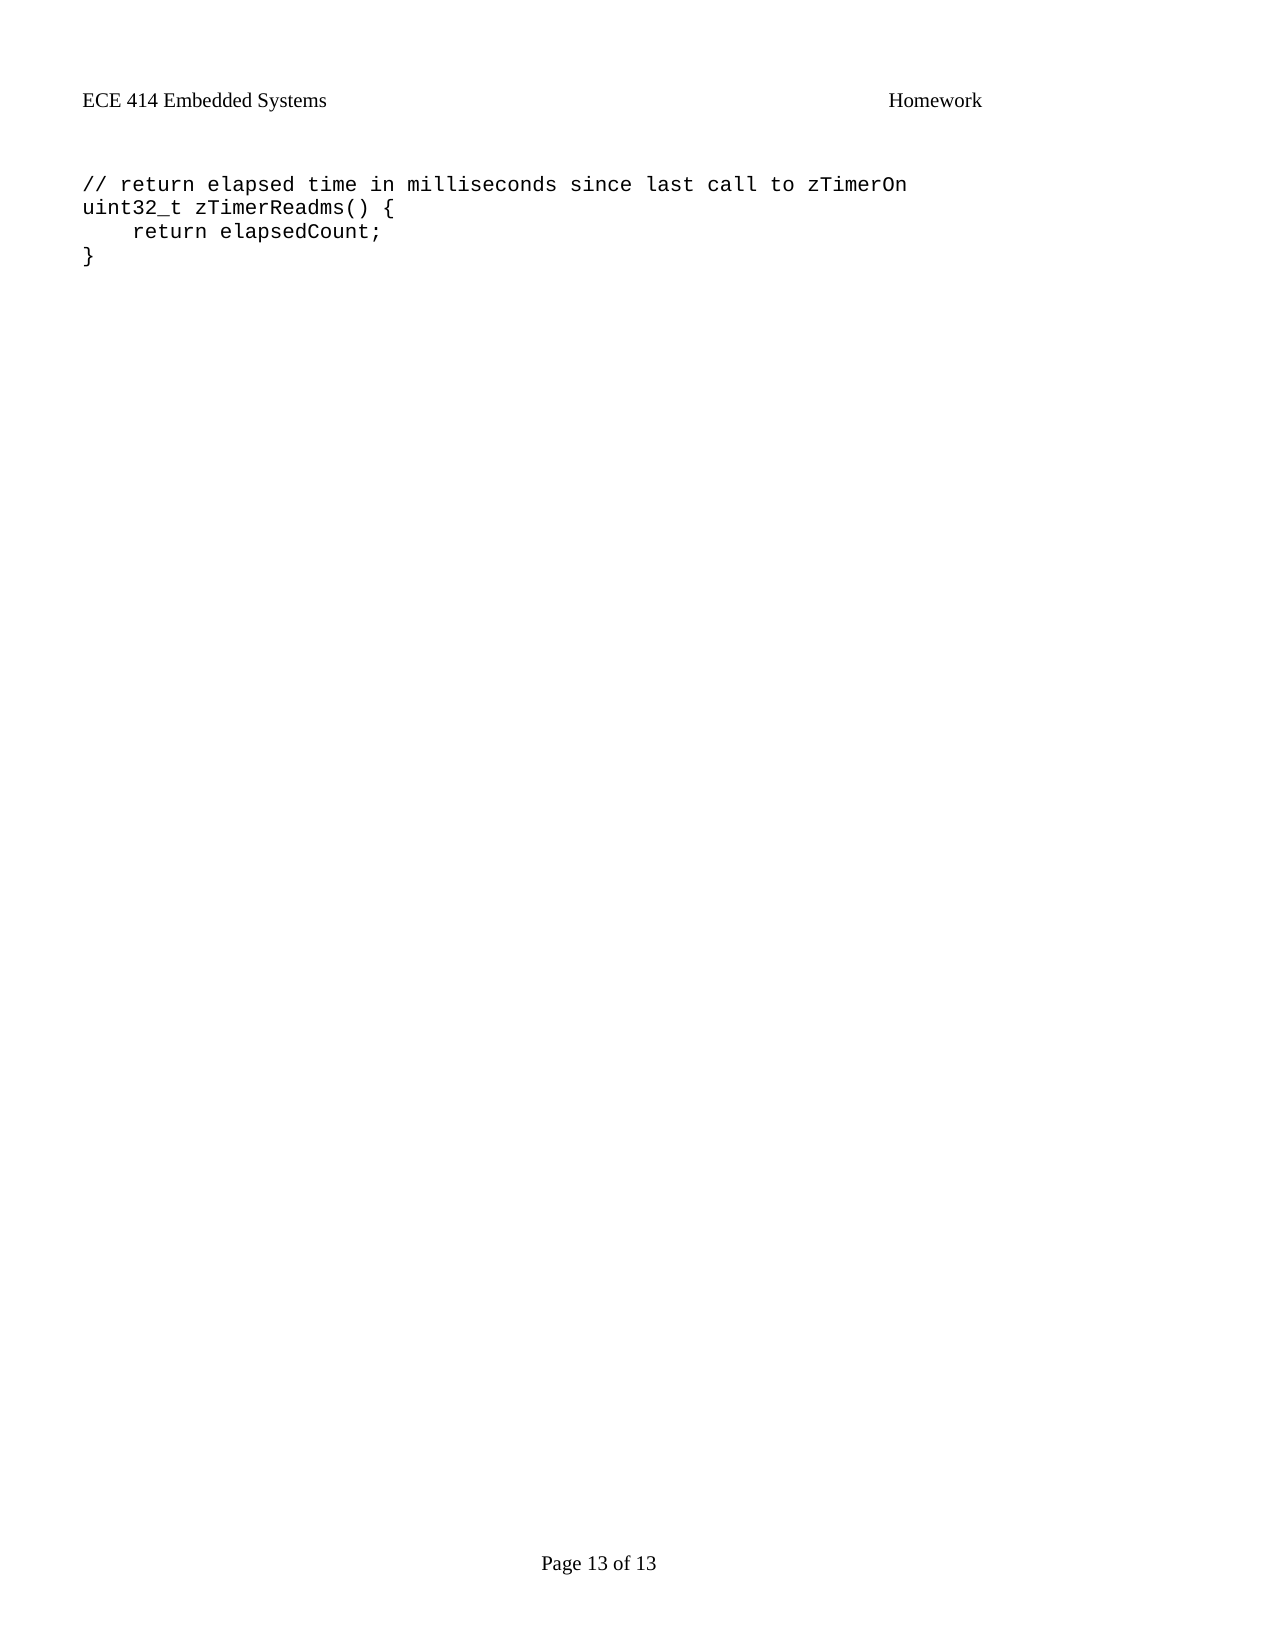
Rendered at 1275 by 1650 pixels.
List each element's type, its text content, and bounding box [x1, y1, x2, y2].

text uint32_t zTimerReadms() { [82, 197, 1115, 221]
text return elapsedCount; [82, 221, 1115, 244]
text // return elapsed time in milliseconds since last call to zTimerOn [82, 174, 1115, 197]
text } [82, 244, 1115, 268]
